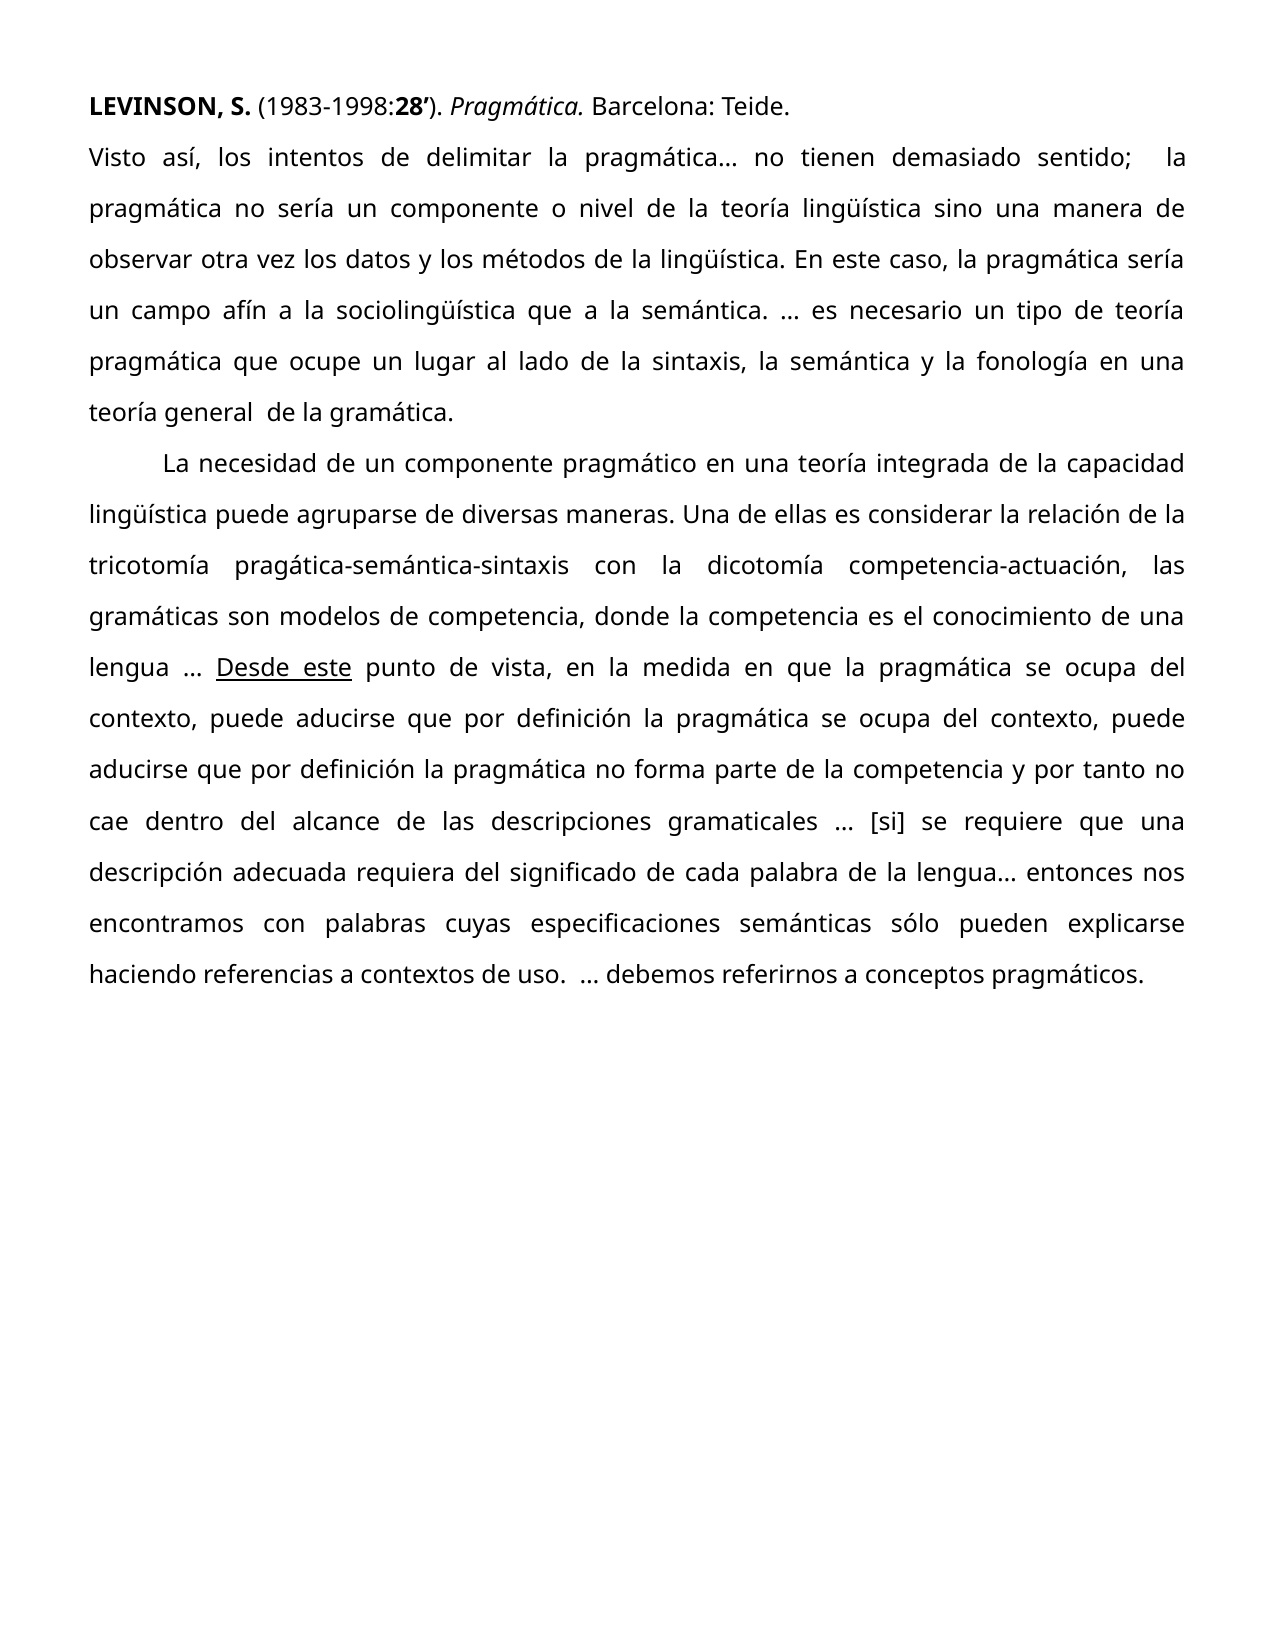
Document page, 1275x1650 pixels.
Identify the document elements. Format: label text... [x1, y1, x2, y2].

text Visto así, los intentos de delimitar la pragmática… no tienen demasiado sentido; la pragmática no sería un componente o nivel de la teoría lingüística sino una manera de observar otra vez los datos y los métodos de la lingüística. En este caso, la pragmática sería un campo afín a la sociolingüística que a la semántica. … es necesario un tipo de teoría pragmática que ocupe un lugar al lado de la sintaxis, la semántica y la fonología en una teoría general de la gramática. [88, 139, 1186, 429]
text La necesidad de un componente pragmático en una teoría integrada de la capacidad lingüística puede agruparse de diversas maneras. Una de ellas es considerar la relación de la tricotomía pragática-semántica-sintaxis con la dicotomía competencia-actuación, las gramáticas son modelos de competencia, donde la competencia es el conocimiento de una lengua … Desde este punto de vista, en la medida en que la pragmática se ocupa del contexto, puede aducirse que por definición la pragmática se ocupa del contexto, puede aducirse que por definición la pragmática no forma parte de la competencia y por tanto no cae dentro del alcance de las descripciones gramaticales … [si] se requiere que una descripción adecuada requiera del significado de cada palabra de la lengua… entonces nos encontramos con palabras cuyas especificaciones semánticas sólo pueden explicarse haciendo referencias a contextos de uso. … debemos referirnos a conceptos pragmáticos. [88, 446, 1186, 990]
text LEVINSON, S. (1983-1998:28’). Pragmática. Barcelona: Teide. [88, 88, 1186, 123]
